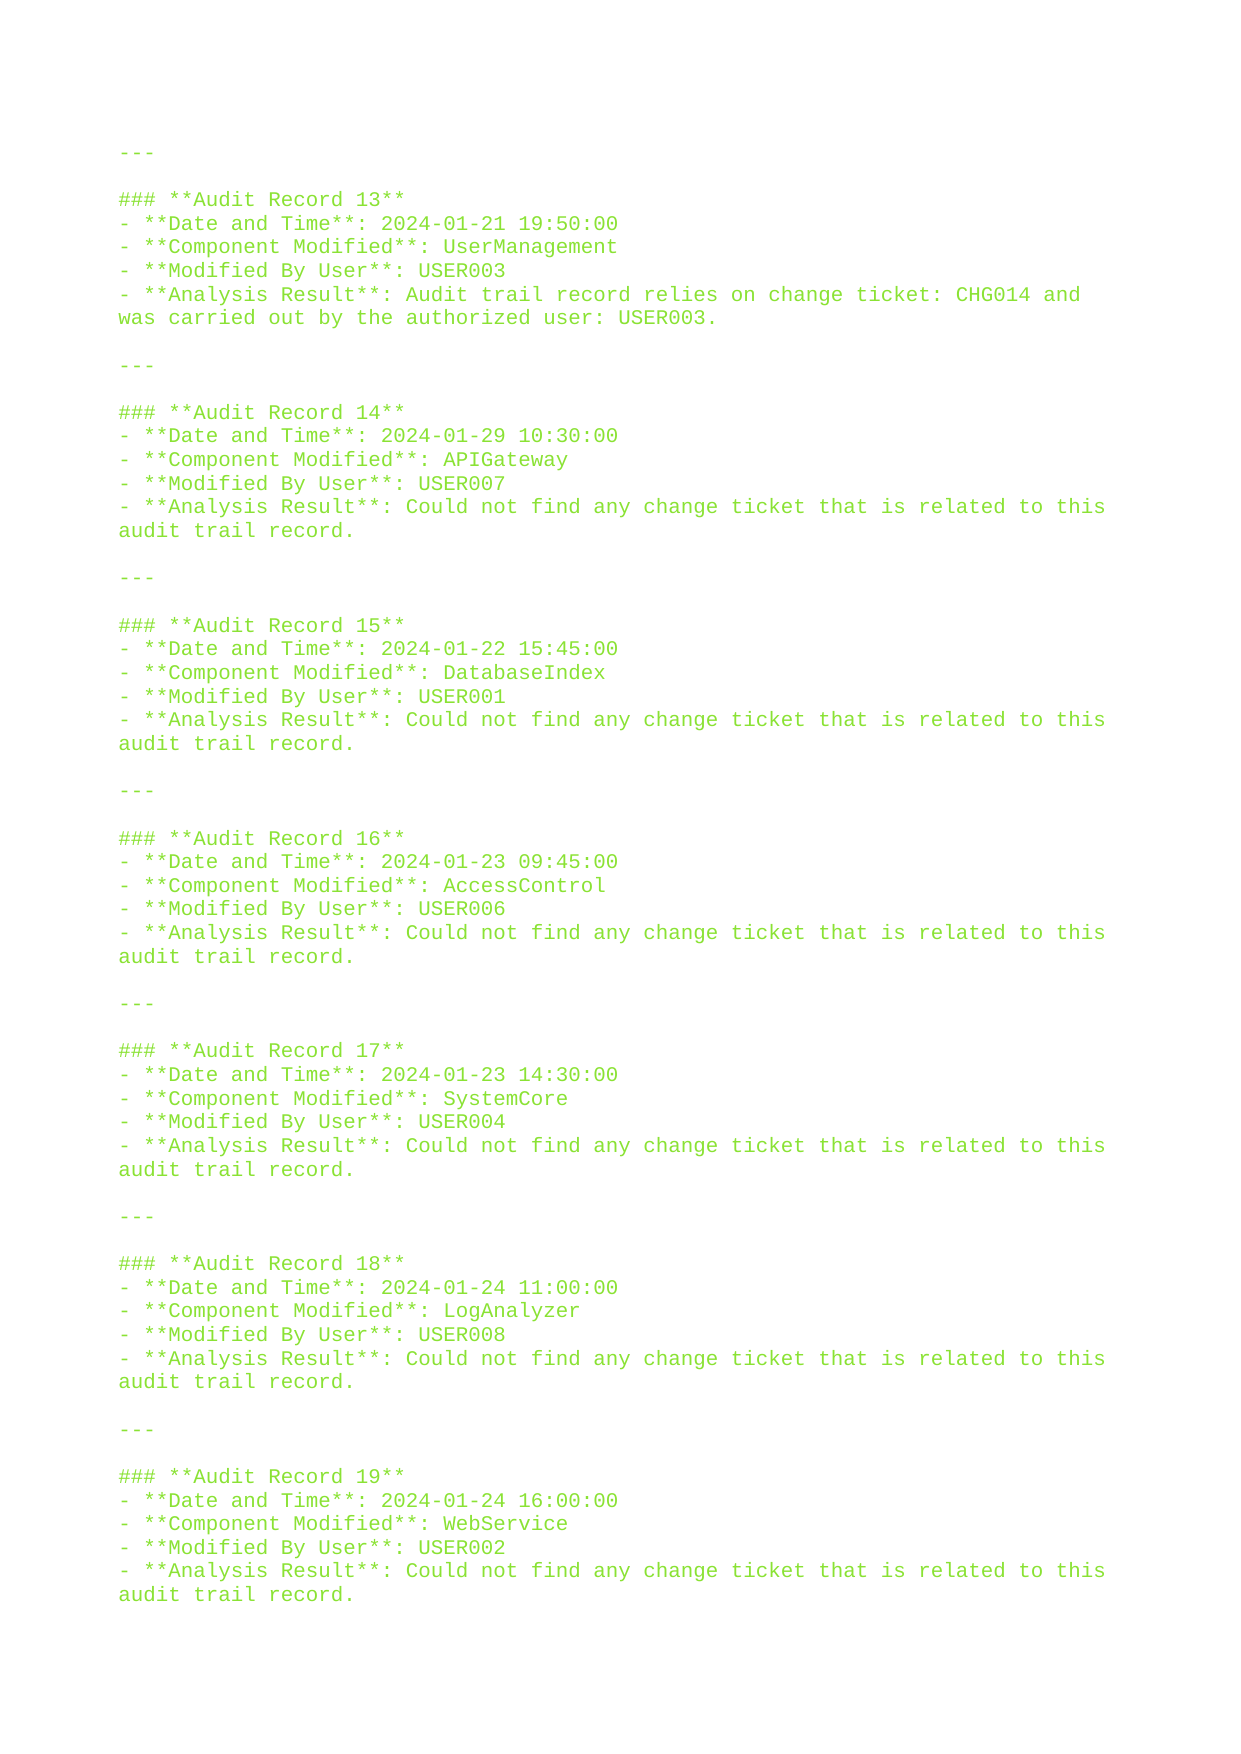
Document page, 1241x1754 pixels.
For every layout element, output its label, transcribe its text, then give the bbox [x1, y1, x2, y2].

text - **Analysis Result**: Could not find any change ticket that is related to this audit trail record. [118, 1135, 1122, 1182]
text - **Modified By User**: USER006 [118, 898, 1122, 922]
text ### **Audit Record 16** [118, 827, 1122, 851]
text --- [118, 993, 1122, 1017]
text ### **Audit Record 13** [118, 189, 1122, 213]
text - **Component Modified**: AccessControl [118, 875, 1122, 898]
text - **Modified By User**: USER002 [118, 1537, 1122, 1561]
text ### **Audit Record 15** [118, 615, 1122, 638]
text --- [118, 567, 1122, 591]
text - **Date and Time**: 2024-01-24 11:00:00 [118, 1277, 1122, 1300]
text ### **Audit Record 19** [118, 1466, 1122, 1489]
text - **Modified By User**: USER001 [118, 686, 1122, 709]
text --- [118, 142, 1122, 165]
text --- [118, 1206, 1122, 1229]
text - **Analysis Result**: Could not find any change ticket that is related to this audit trail record. [118, 1348, 1122, 1395]
text --- [118, 780, 1122, 804]
text - **Modified By User**: USER008 [118, 1324, 1122, 1348]
text - **Component Modified**: APIGateway [118, 449, 1122, 473]
text --- [118, 354, 1122, 378]
text - **Analysis Result**: Could not find any change ticket that is related to this audit trail record. [118, 496, 1122, 544]
text ### **Audit Record 17** [118, 1040, 1122, 1064]
text - **Component Modified**: LogAnalyzer [118, 1300, 1122, 1324]
text - **Modified By User**: USER003 [118, 260, 1122, 284]
text - **Component Modified**: UserManagement [118, 236, 1122, 260]
text - **Analysis Result**: Could not find any change ticket that is related to this audit trail record. [118, 709, 1122, 757]
text - **Date and Time**: 2024-01-23 14:30:00 [118, 1064, 1122, 1088]
text - **Date and Time**: 2024-01-23 09:45:00 [118, 851, 1122, 875]
text - **Date and Time**: 2024-01-22 15:45:00 [118, 638, 1122, 662]
text - **Date and Time**: 2024-01-24 16:00:00 [118, 1489, 1122, 1513]
text --- [118, 1419, 1122, 1442]
text - **Modified By User**: USER004 [118, 1111, 1122, 1135]
text ### **Audit Record 14** [118, 402, 1122, 426]
text - **Analysis Result**: Could not find any change ticket that is related to this audit trail record. [118, 1561, 1122, 1608]
text - **Component Modified**: SystemCore [118, 1088, 1122, 1111]
text - **Analysis Result**: Audit trail record relies on change ticket: CHG014 and was carried out by the authorized user: USER003. [118, 284, 1122, 331]
text - **Date and Time**: 2024-01-21 19:50:00 [118, 213, 1122, 236]
text - **Modified By User**: USER007 [118, 473, 1122, 496]
text - **Component Modified**: WebService [118, 1513, 1122, 1537]
text ### **Audit Record 18** [118, 1253, 1122, 1277]
text - **Component Modified**: DatabaseIndex [118, 662, 1122, 686]
text - **Analysis Result**: Could not find any change ticket that is related to this audit trail record. [118, 922, 1122, 969]
text - **Date and Time**: 2024-01-29 10:30:00 [118, 426, 1122, 449]
